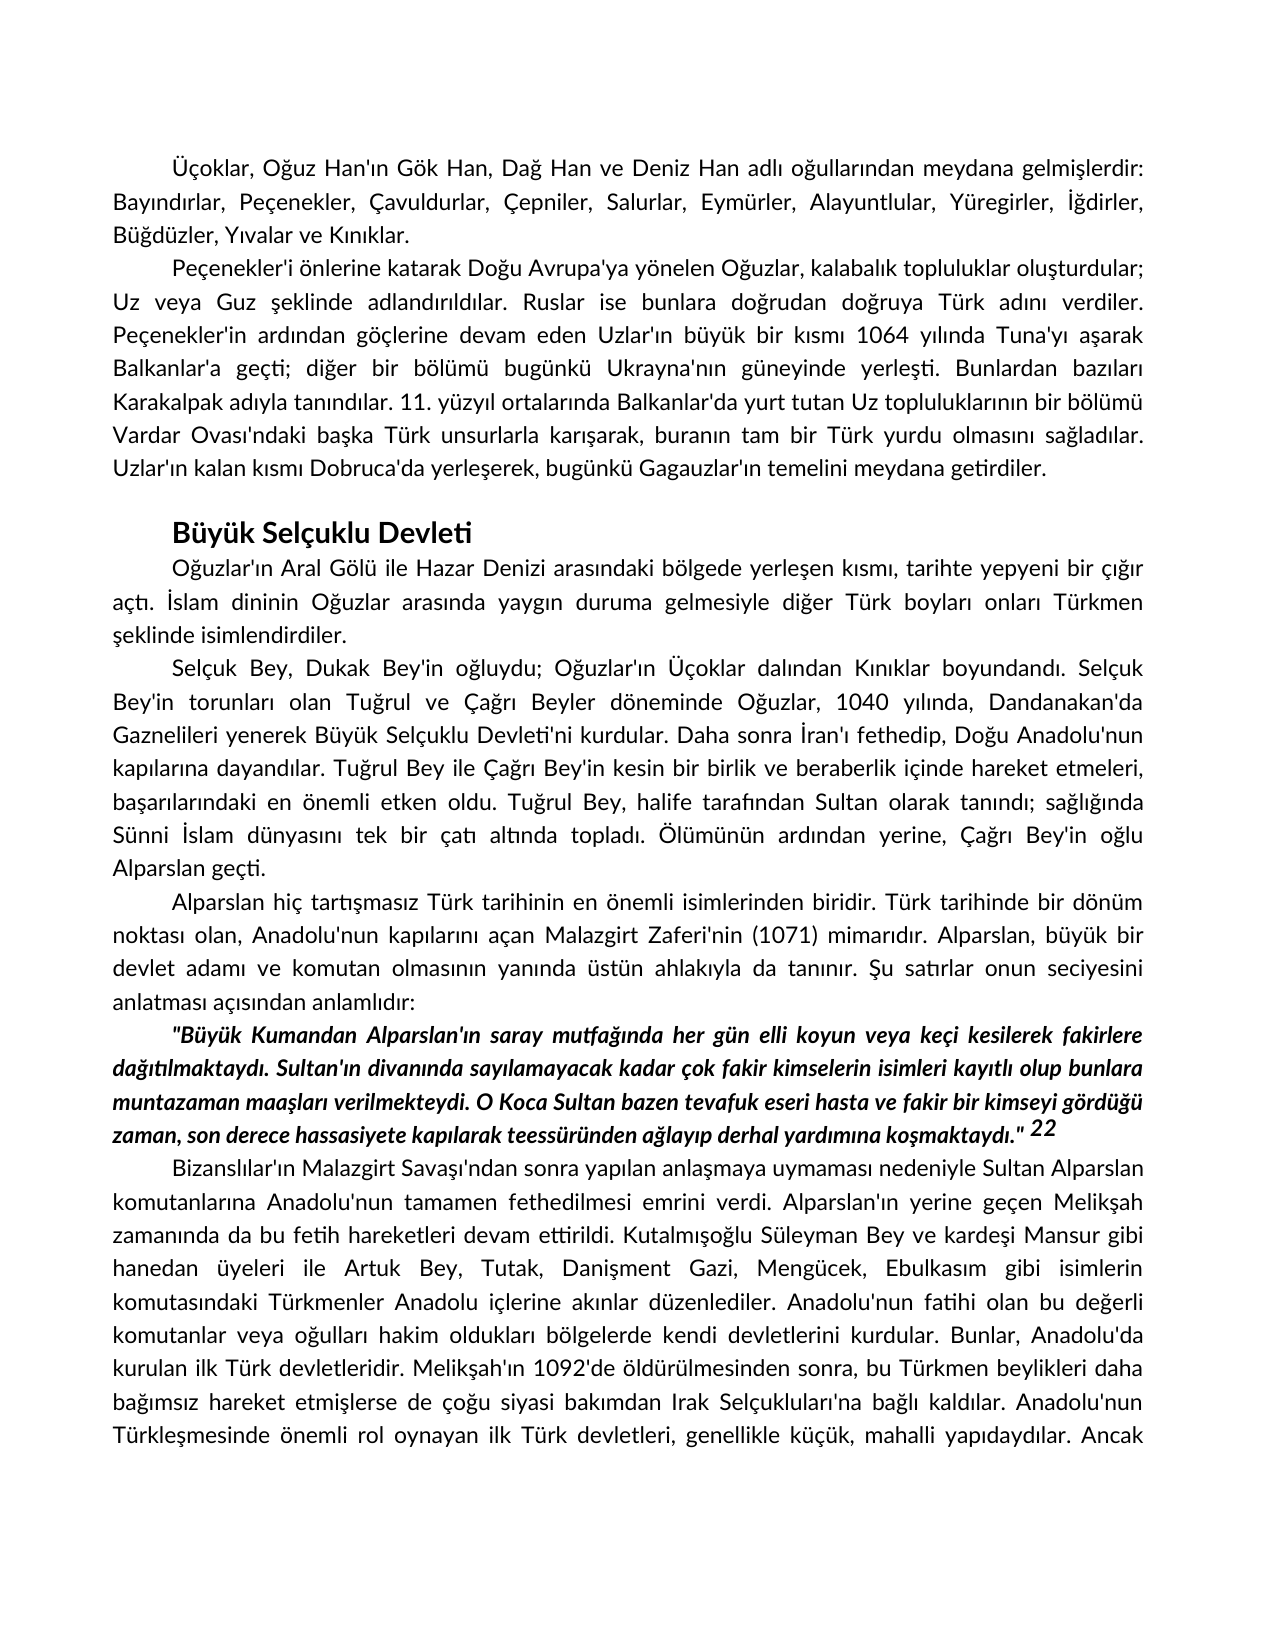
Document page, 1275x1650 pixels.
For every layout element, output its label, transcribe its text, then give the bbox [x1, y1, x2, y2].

text "Büyük Kumandan Alparslan'ın saray mutfağında her gün elli koyun veya keçi kesilerek fakirlere dağıtılmaktaydı. Sultan'ın divanında sayılamayacak kadar çok fakir kimselerin isimleri kayıtlı olup bunlara muntazaman maaşları verilmekteydi. O Koca Sultan bazen tevafuk eseri hasta ve fakir bir kimseyi gördüğü zaman, son derece hassasiyete kapılarak teessüründen ağlayıp derhal yardımına koşmaktaydı." 22 [112, 1017, 1145, 1150]
text Selçuk Bey, Dukak Bey'in oğluydu; Oğuzlar'ın Üçoklar dalından Kınıklar boyundandı. Selçuk Bey'in torunları olan Tuğrul ve Çağrı Beyler döneminde Oğuzlar, 1040 yılında, Dandanakan'da Gaznelileri yenerek Büyük Selçuklu Devleti'ni kurdular. Daha sonra İran'ı fethedip, Doğu Anadolu'nun kapılarına dayandılar. Tuğrul Bey ile Çağrı Bey'in kesin bir birlik ve beraberlik içinde hareket etmeleri, başarılarındaki en önemli etken oldu. Tuğrul Bey, halife tarafından Sultan olarak tanındı; sağlığında Sünni İslam dünyasını tek bir çatı altında topladı. Ölümünün ardından yerine, Çağrı Bey'in oğlu Alparslan geçti. [112, 650, 1145, 883]
text Peçenekler'i önlerine katarak Doğu Avrupa'ya yönelen Oğuzlar, kalabalık topluluklar oluşturdular; Uz veya Guz şeklinde adlandırıldılar. Ruslar ise bunlara doğrudan doğruya Türk adını verdiler. Peçenekler'in ardından göçlerine devam eden Uzlar'ın büyük bir kısmı 1064 yılında Tuna'yı aşarak Balkanlar'a geçti; diğer bir bölümü bugünkü Ukrayna'nın güneyinde yerleşti. Bunlardan bazıları Karakalpak adıyla tanındılar. 11. yüzyıl ortalarında Balkanlar'da yurt tutan Uz topluluklarının bir bölümü Vardar Ovası'ndaki başka Türk unsurlarla karışarak, buranın tam bir Türk yurdu olmasını sağladılar. Uzlar'ın kalan kısmı Dobruca'da yerleşerek, bugünkü Gagauzlar'ın temelini meydana getirdiler. [112, 250, 1145, 483]
text Alparslan hiç tartışmasız Türk tarihinin en önemli isimlerinden biridir. Türk tarihinde bir dönüm noktası olan, Anadolu'nun kapılarını açan Malazgirt Zaferi'nin (1071) mimarıdır. Alparslan, büyük bir devlet adamı ve komutan olmasının yanında üstün ahlakıyla da tanınır. Şu satırlar onun seciyesini anlatması açısından anlamlıdır: [112, 883, 1145, 1017]
text Oğuzlar'ın Aral Gölü ile Hazar Denizi arasındaki bölgede yerleşen kısmı, tarihte yepyeni bir çığır açtı. İslam dininin Oğuzlar arasında yaygın duruma gelmesiyle diğer Türk boyları onları Türkmen şeklinde isimlendirdiler. [112, 550, 1145, 650]
text Üçoklar, Oğuz Han'ın Gök Han, Dağ Han ve Deniz Han adlı oğullarından meydana gelmişlerdir: Bayındırlar, Peçenekler, Çavuldurlar, Çepniler, Salurlar, Eymürler, Alayuntlular, Yüregirler, İğdirler, Büğdüzler, Yıvalar ve Kınıklar. [112, 150, 1145, 250]
text Bizanslılar'ın Malazgirt Savaşı'ndan sonra yapılan anlaşmaya uymaması nedeniyle Sultan Alparslan komutanlarına Anadolu'nun tamamen fethedilmesi emrini verdi. Alparslan'ın yerine geçen Melikşah zamanında da bu fetih hareketleri devam ettirildi. Kutalmışoğlu Süleyman Bey ve kardeşi Mansur gibi hanedan üyeleri ile Artuk Bey, Tutak, Danişment Gazi, Mengücek, Ebulkasım gibi isimlerin komutasındaki Türkmenler Anadolu içlerine akınlar düzenlediler. Anadolu'nun fatihi olan bu değerli komutanlar veya oğulları hakim oldukları bölgelerde kendi devletlerini kurdular. Bunlar, Anadolu'da kurulan ilk Türk devletleridir. Melikşah'ın 1092'de öldürülmesinden sonra, bu Türkmen beylikleri daha bağımsız hareket etmişlerse de çoğu siyasi bakımdan Irak Selçukluları'na bağlı kaldılar. Anadolu'nun Türkleşmesinde önemli rol oynayan ilk Türk devletleri, genellikle küçük, mahalli yapıdaydılar. Ancak [112, 1150, 1145, 1450]
text Büyük Selçuklu Devleti [112, 517, 1145, 550]
